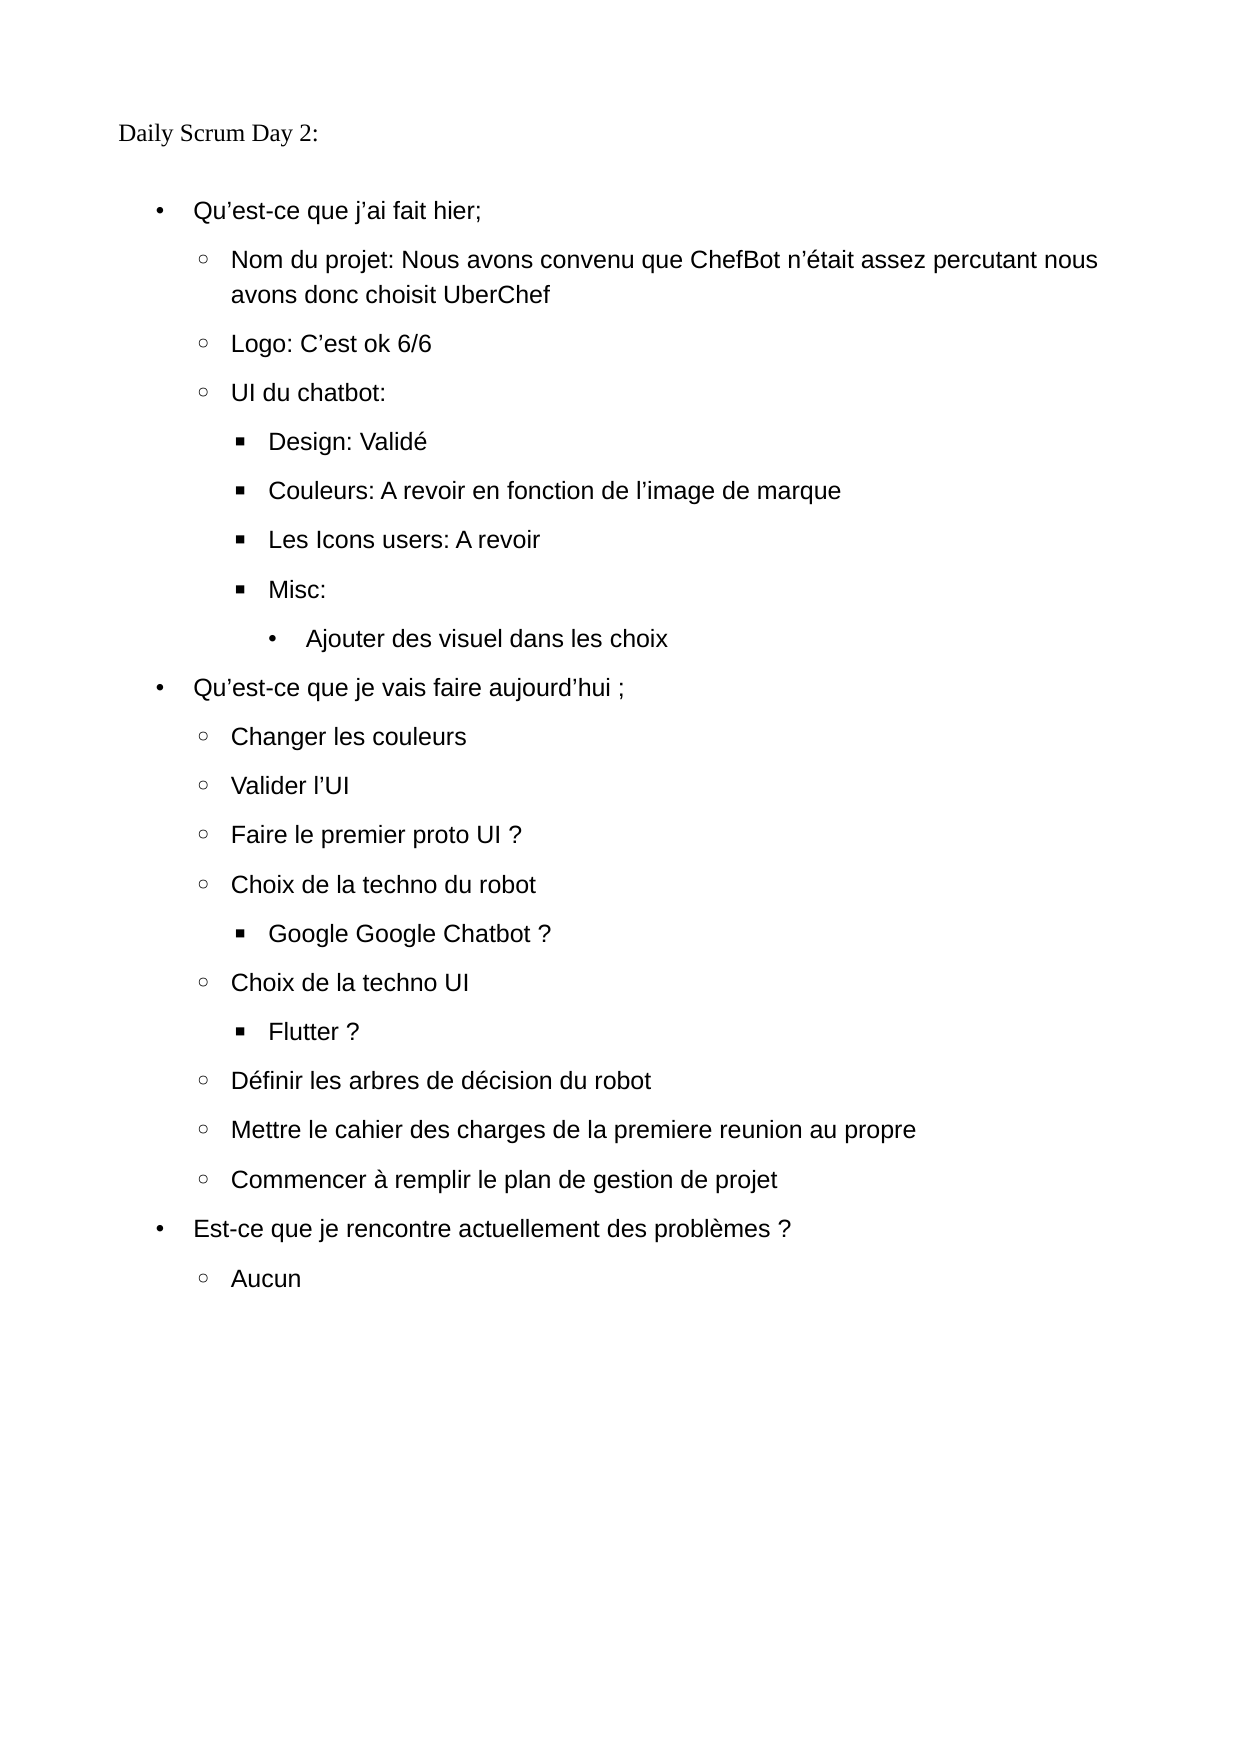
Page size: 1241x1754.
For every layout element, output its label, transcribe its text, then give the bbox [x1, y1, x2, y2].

list Faire le premier proto UI ? [193, 820, 1122, 849]
list Mettre le cahier des charges de la premiere reunion au propre [193, 1115, 1122, 1144]
list Choix de la techno du robot [193, 869, 1122, 898]
list UI du chatbot: [193, 378, 1122, 407]
list Choix de la techno UI [193, 968, 1122, 997]
list Est-ce que je rencontre actuellement des problèmes ? [156, 1214, 1122, 1243]
list Nom du projet: Nous avons convenu que ChefBot n’était assez percutant nous avons donc choisit UberChef [193, 245, 1122, 308]
list Couleurs: A revoir en fonction de l’image de marque [231, 476, 1122, 505]
list Les Icons users: A revoir [231, 525, 1122, 554]
list Qu’est-ce que j’ai fait hier; [156, 196, 1122, 225]
list Google Google Chatbot ? [231, 919, 1122, 948]
list Changer les couleurs [193, 722, 1122, 751]
list Flutter ? [231, 1017, 1122, 1046]
list Commencer à remplir le plan de gestion de projet [193, 1164, 1122, 1193]
list Design: Validé [231, 427, 1122, 456]
list Ajouter des visuel dans les choix [268, 624, 1122, 653]
list Logo: C’est ok 6/6 [193, 329, 1122, 358]
text Daily Scrum Day 2: [118, 118, 1122, 147]
list Aucun [193, 1264, 1122, 1293]
list Valider l’UI [193, 771, 1122, 800]
list Misc: [231, 574, 1122, 603]
list Définir les arbres de décision du robot [193, 1066, 1122, 1095]
list Qu’est-ce que je vais faire aujourd’hui ; [156, 673, 1122, 702]
